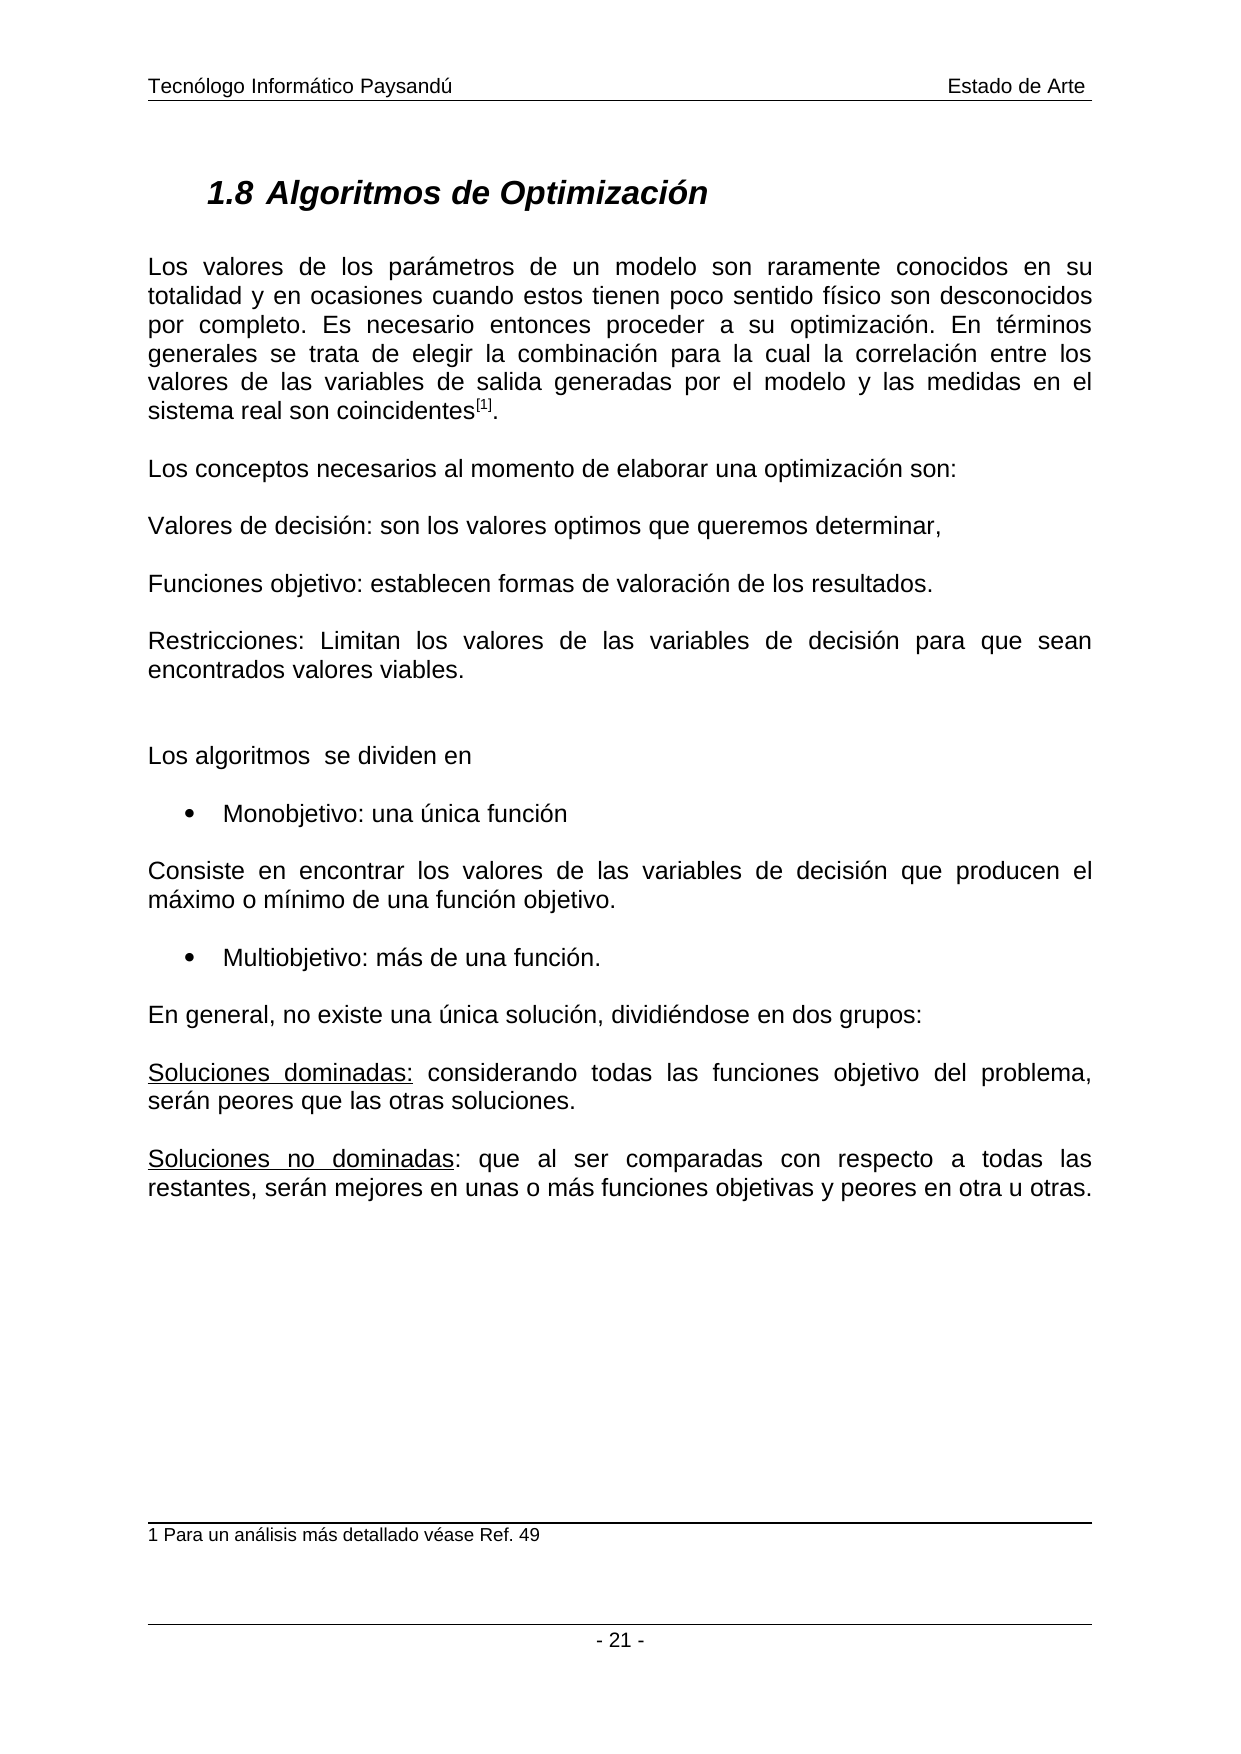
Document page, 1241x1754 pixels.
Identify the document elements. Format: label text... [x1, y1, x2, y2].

text Restricciones: Limitan los valores de las variables de decisión para que sean encontrados valores viables. [148, 626, 1092, 684]
subtitle Algoritmos de Optimización [207, 173, 1092, 211]
text 1 Para un análisis más detallado véase Ref. 49 [148, 1524, 1092, 1545]
list Multiobjetivo: más de una función. [185, 942, 1092, 971]
text Consiste en encontrar los valores de las variables de decisión que producen el máximo o mínimo de una función objetivo. [148, 856, 1092, 914]
text Los algoritmos se dividen en [148, 741, 1092, 770]
text Los conceptos necesarios al momento de elaborar una optimización son: [148, 454, 1092, 482]
text Soluciones dominadas: considerando todas las funciones objetivo del problema, serán peores que las otras soluciones. [148, 1058, 1092, 1115]
text Soluciones no dominadas: que al ser comparadas con respecto a todas las restantes, serán mejores en unas o más funciones objetivas y peores en otra u otras. [148, 1144, 1092, 1201]
text Funciones objetivo: establecen formas de valoración de los resultados. [148, 569, 1092, 597]
text En general, no existe una única solución, dividiéndose en dos grupos: [148, 1000, 1092, 1029]
text Los valores de los parámetros de un modelo son raramente conocidos en su totalidad y en ocasiones cuando estos tienen poco sentido físico son desconocidos por completo. Es necesario entonces proceder a su optimización. En términos generales se trata de elegir la combinación para la cual la correlación entre los valores de las variables de salida generadas por el modelo y las medidas en el sistema real son coincidentes[1]. [148, 252, 1092, 425]
list Monobjetivo: una única función [185, 799, 1092, 827]
text Valores de decisión: son los valores optimos que queremos determinar, [148, 511, 1092, 540]
